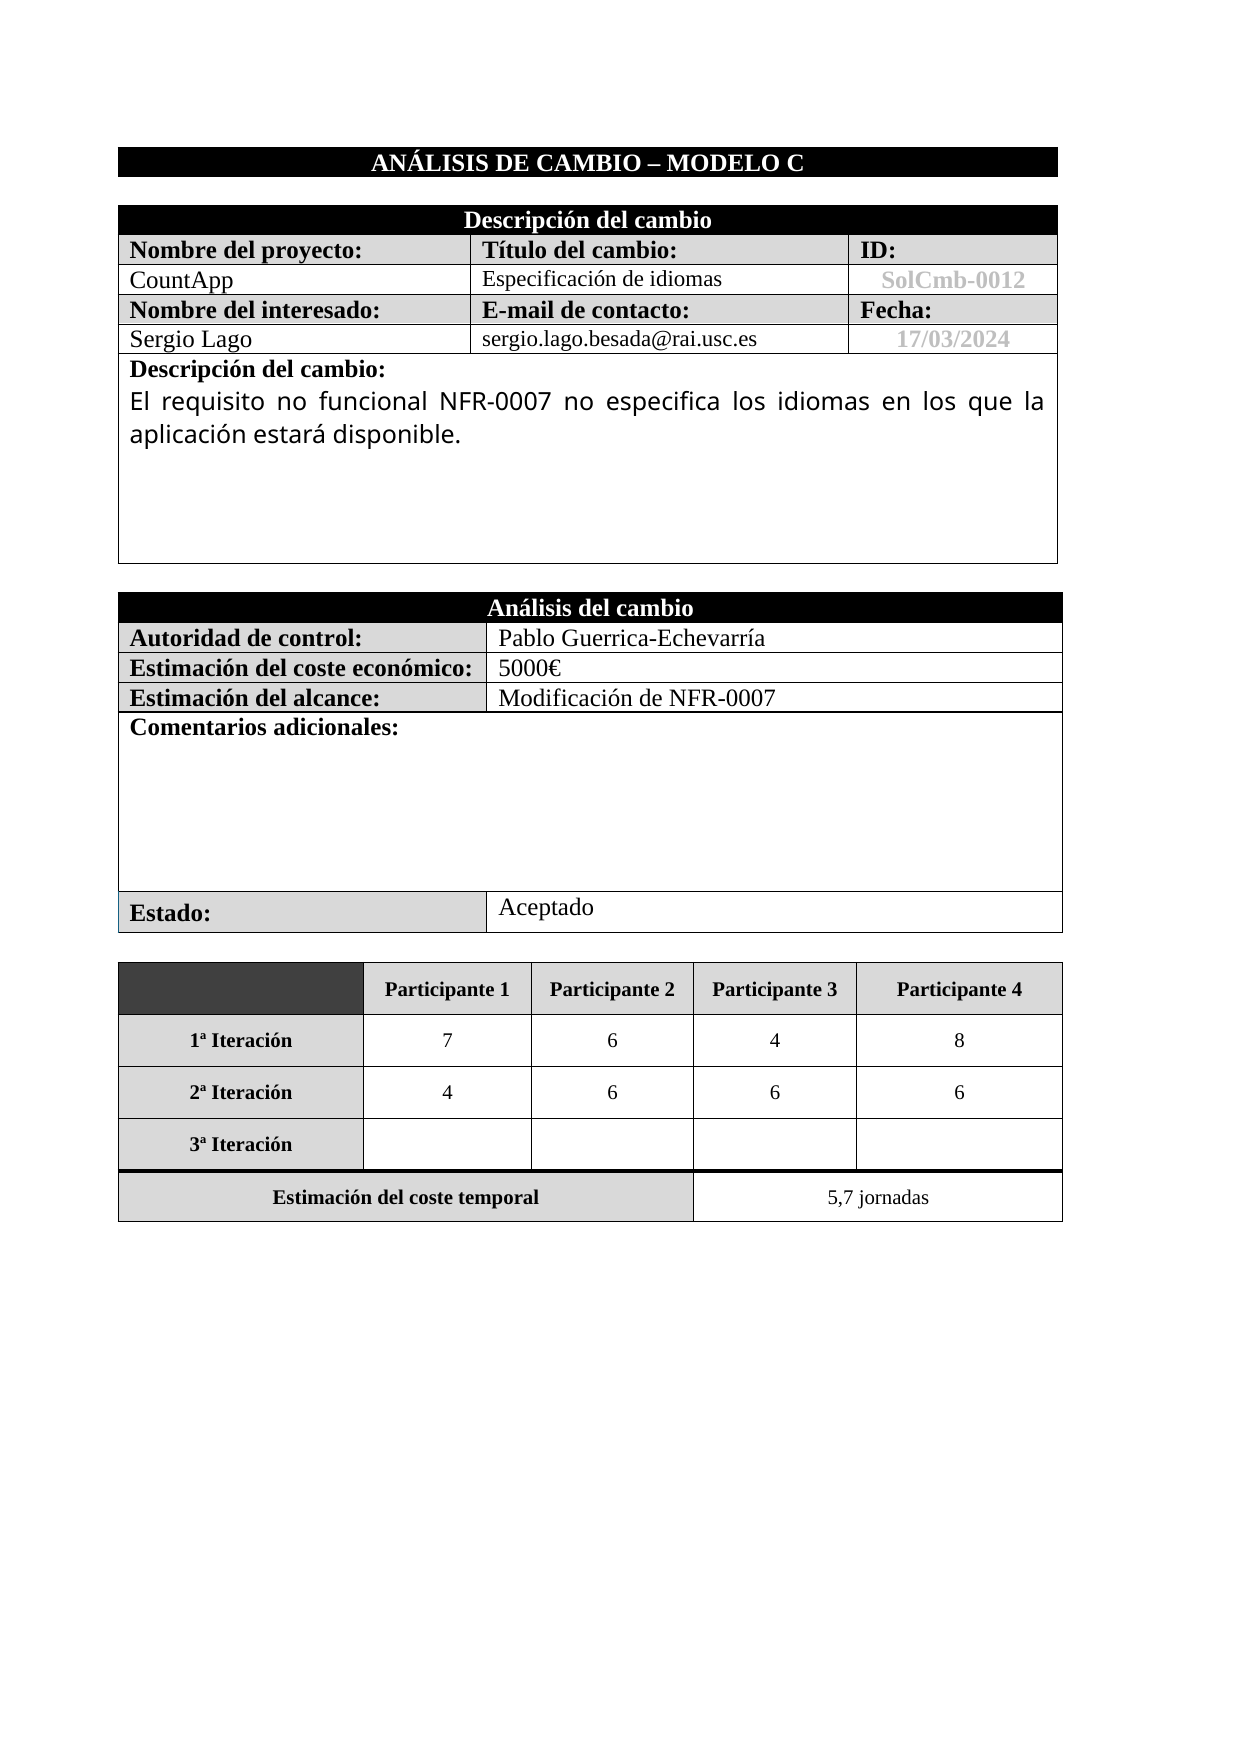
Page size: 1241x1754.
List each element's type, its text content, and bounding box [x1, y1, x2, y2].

table_header Participante 2 [532, 963, 693, 1014]
table_cell CountApp [119, 265, 470, 294]
table_cell Aceptado [487, 892, 1062, 932]
table_header ANÁLISIS DE CAMBIO – MODELO C [119, 148, 1057, 177]
table_cell 6 [532, 1015, 693, 1066]
table_cell 2ª Iteración [119, 1067, 363, 1118]
table_cell Fecha: [849, 295, 1057, 323]
table_cell Descripción del cambio [119, 205, 1057, 234]
table_header Análisis del cambio [119, 593, 1062, 622]
table_cell 6 [857, 1067, 1062, 1118]
table_cell 8 [857, 1015, 1062, 1066]
table_cell Estimación del coste temporal [119, 1173, 693, 1221]
table_cell 5,7 jornadas [694, 1173, 1062, 1221]
table_cell Autoridad de control: [119, 623, 486, 652]
table_cell SolCmb-0012 [849, 265, 1057, 294]
table_header [119, 963, 363, 1014]
table_cell 5000€ [487, 653, 1062, 682]
table_header Participante 4 [857, 963, 1062, 1014]
table_cell E-mail de contacto: [471, 295, 848, 323]
table_cell 7 [364, 1015, 531, 1066]
table_cell 1ª Iteración [119, 1015, 363, 1066]
table_cell 4 [694, 1015, 856, 1066]
table_cell 6 [694, 1067, 856, 1118]
table_cell [532, 1119, 693, 1169]
table_cell 4 [364, 1067, 531, 1118]
table_cell ID: [849, 235, 1057, 264]
table_cell Estimación del alcance: [119, 683, 486, 711]
table_cell 17/03/2024 [849, 325, 1057, 353]
table_cell Nombre del proyecto: [119, 235, 470, 264]
table_cell [857, 1119, 1062, 1169]
table_cell [118, 177, 1057, 205]
table_cell Estimación del coste económico: [119, 653, 486, 682]
table_cell Comentarios adicionales: [119, 713, 1062, 891]
table_cell Descripción del cambio: El requisito no funcional NFR-0007 no especifica los idiomas en los que la aplicación estará disponible. [119, 354, 1057, 562]
table_cell Especificación de idiomas [471, 265, 848, 294]
table_cell 6 [532, 1067, 693, 1118]
table_header Participante 3 [694, 963, 856, 1014]
table_cell Título del cambio: [471, 235, 848, 264]
table_cell 3ª Iteración [119, 1119, 363, 1169]
table_cell [694, 1119, 856, 1169]
table_cell Estado: [119, 892, 486, 932]
table_cell Modificación de NFR-0007 [487, 683, 1062, 711]
table_cell Pablo Guerrica-Echevarría [487, 623, 1062, 652]
table_cell Nombre del interesado: [119, 295, 470, 323]
table_cell [364, 1119, 531, 1169]
table_cell Sergio Lago [119, 325, 470, 353]
table_cell sergio.lago.besada@rai.usc.es [471, 325, 848, 353]
table_header Participante 1 [364, 963, 531, 1014]
